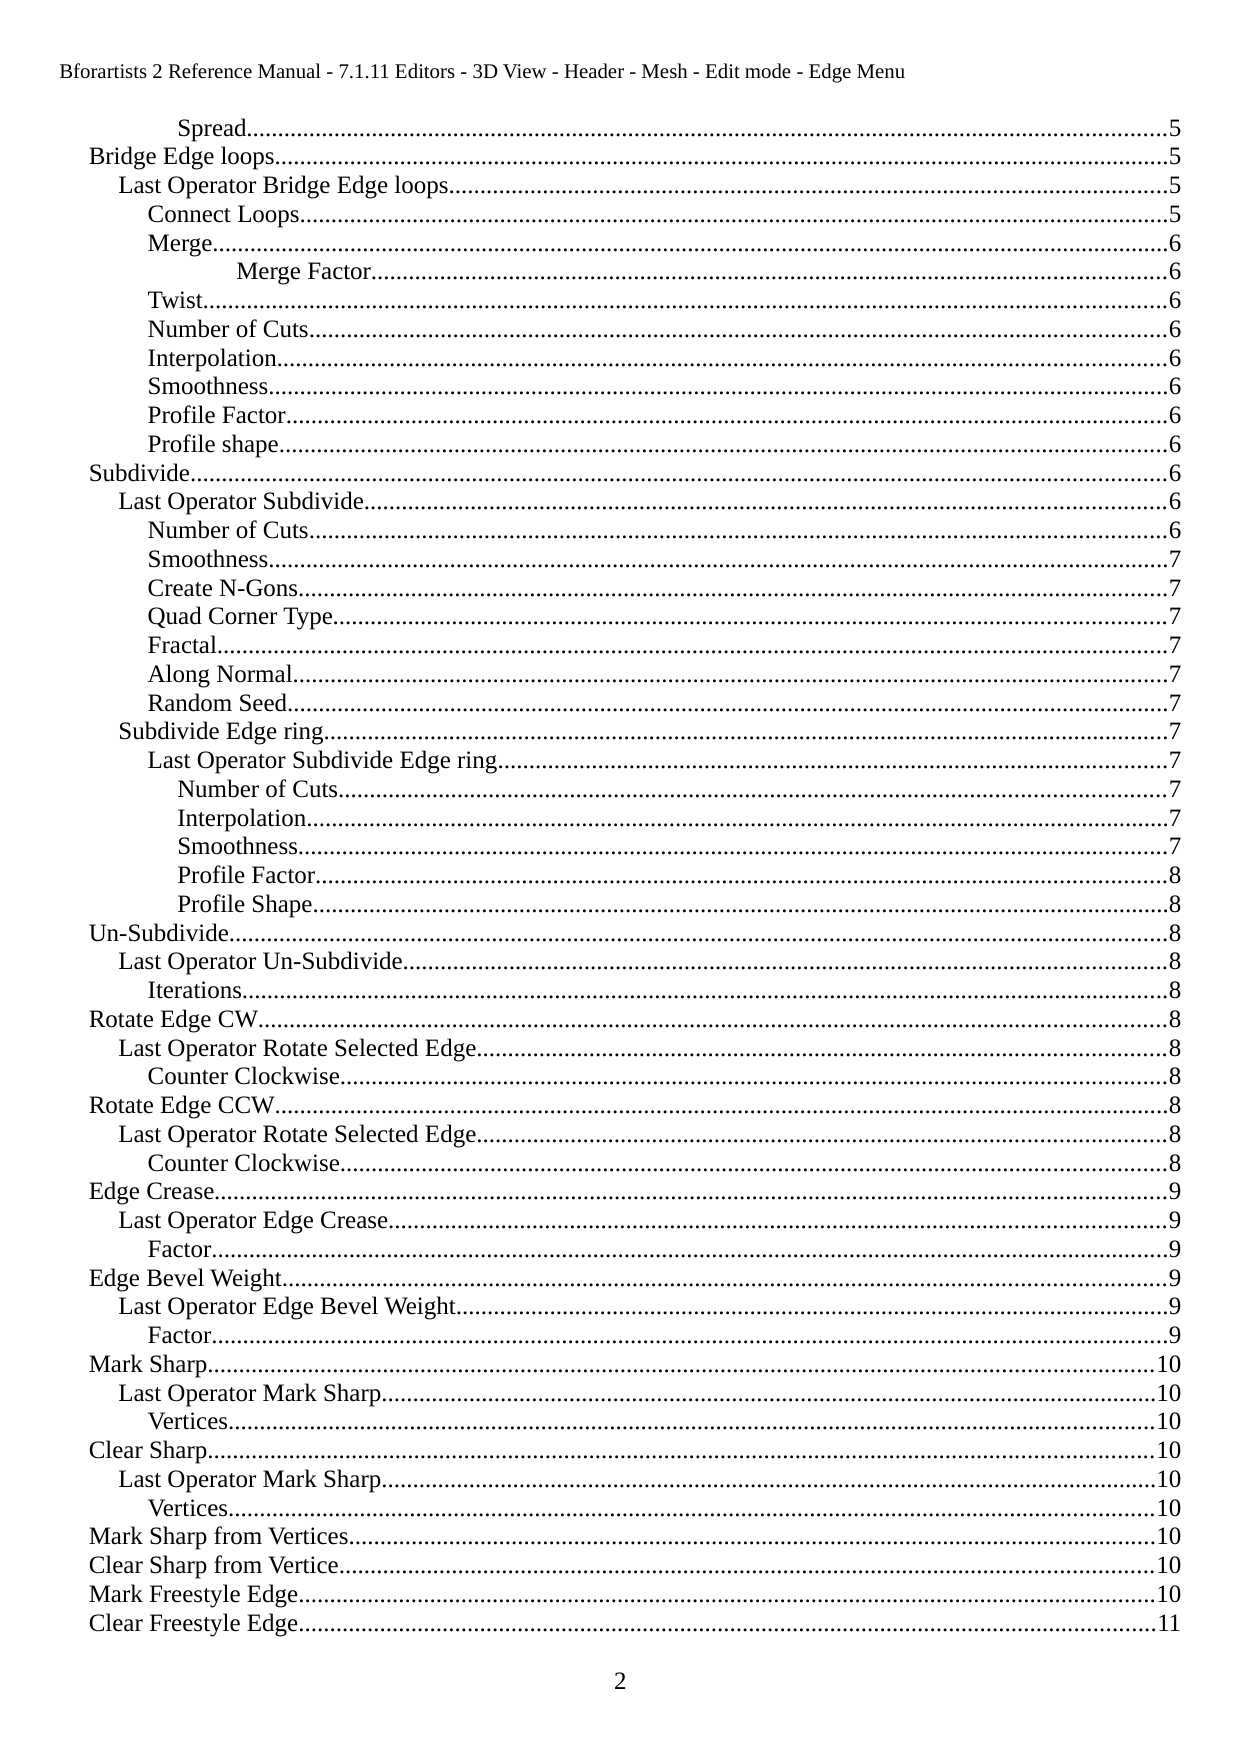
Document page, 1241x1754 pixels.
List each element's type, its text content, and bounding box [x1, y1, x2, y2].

text Fractal 7 [147, 630, 1181, 659]
text Edge Bevel Weight 9 [88, 1263, 1181, 1291]
text Profile Factor 6 [147, 400, 1181, 429]
text Smoothness 7 [177, 831, 1181, 860]
text Mark Freestyle Edge 10 [88, 1579, 1181, 1608]
text Vertices 10 [147, 1493, 1181, 1521]
text Factor 9 [147, 1320, 1181, 1349]
text Rotate Edge CCW 8 [88, 1090, 1181, 1119]
text Last Operator Edge Crease 9 [118, 1205, 1181, 1234]
text Merge Factor 6 [236, 256, 1181, 285]
text Last Operator Rotate Selected Edge 8 [118, 1033, 1181, 1061]
text Clear Sharp 10 [88, 1435, 1181, 1464]
text Merge 6 [147, 228, 1181, 256]
text Last Operator Bridge Edge loops 5 [118, 170, 1181, 199]
text Subdivide Edge ring 7 [118, 716, 1181, 745]
text Last Operator Subdivide 6 [118, 486, 1181, 515]
text Spread 5 [177, 113, 1181, 141]
text Last Operator Mark Sharp 10 [118, 1464, 1181, 1493]
text Iterations 8 [147, 975, 1181, 1004]
text Mark Sharp from Vertices 10 [88, 1521, 1181, 1550]
text Profile Factor 8 [177, 860, 1181, 889]
text Clear Sharp from Vertice 10 [88, 1550, 1181, 1579]
text Last Operator Rotate Selected Edge 8 [118, 1119, 1181, 1148]
text Counter Clockwise 8 [147, 1148, 1181, 1176]
text Subdivide 6 [88, 458, 1181, 486]
text Mark Sharp 10 [88, 1349, 1181, 1378]
text Profile shape 6 [147, 429, 1181, 458]
text Smoothness 6 [147, 371, 1181, 400]
text Quad Corner Type 7 [147, 601, 1181, 630]
text Factor 9 [147, 1234, 1181, 1263]
text Profile Shape 8 [177, 889, 1181, 918]
text Vertices 10 [147, 1406, 1181, 1435]
text Random Seed 7 [147, 688, 1181, 716]
text Clear Freestyle Edge 11 [88, 1608, 1181, 1636]
text Rotate Edge CW 8 [88, 1004, 1181, 1033]
text Number of Cuts 6 [147, 515, 1181, 544]
text Connect Loops 5 [147, 199, 1181, 228]
text Counter Clockwise 8 [147, 1061, 1181, 1090]
text Along Normal 7 [147, 659, 1181, 688]
text Last Operator Edge Bevel Weight 9 [118, 1291, 1181, 1320]
text Number of Cuts 7 [177, 774, 1181, 803]
text Create N-Gons 7 [147, 573, 1181, 601]
text Last Operator Un-Subdivide 8 [118, 946, 1181, 975]
text Twist 6 [147, 285, 1181, 314]
text Un-Subdivide 8 [88, 918, 1181, 946]
text Smoothness 7 [147, 544, 1181, 573]
text Interpolation 6 [147, 343, 1181, 371]
text Bridge Edge loops 5 [88, 141, 1181, 170]
text Edge Crease 9 [88, 1176, 1181, 1205]
text Last Operator Subdivide Edge ring 7 [147, 745, 1181, 774]
text Last Operator Mark Sharp 10 [118, 1378, 1181, 1406]
text Interpolation 7 [177, 803, 1181, 831]
text Number of Cuts 6 [147, 314, 1181, 343]
